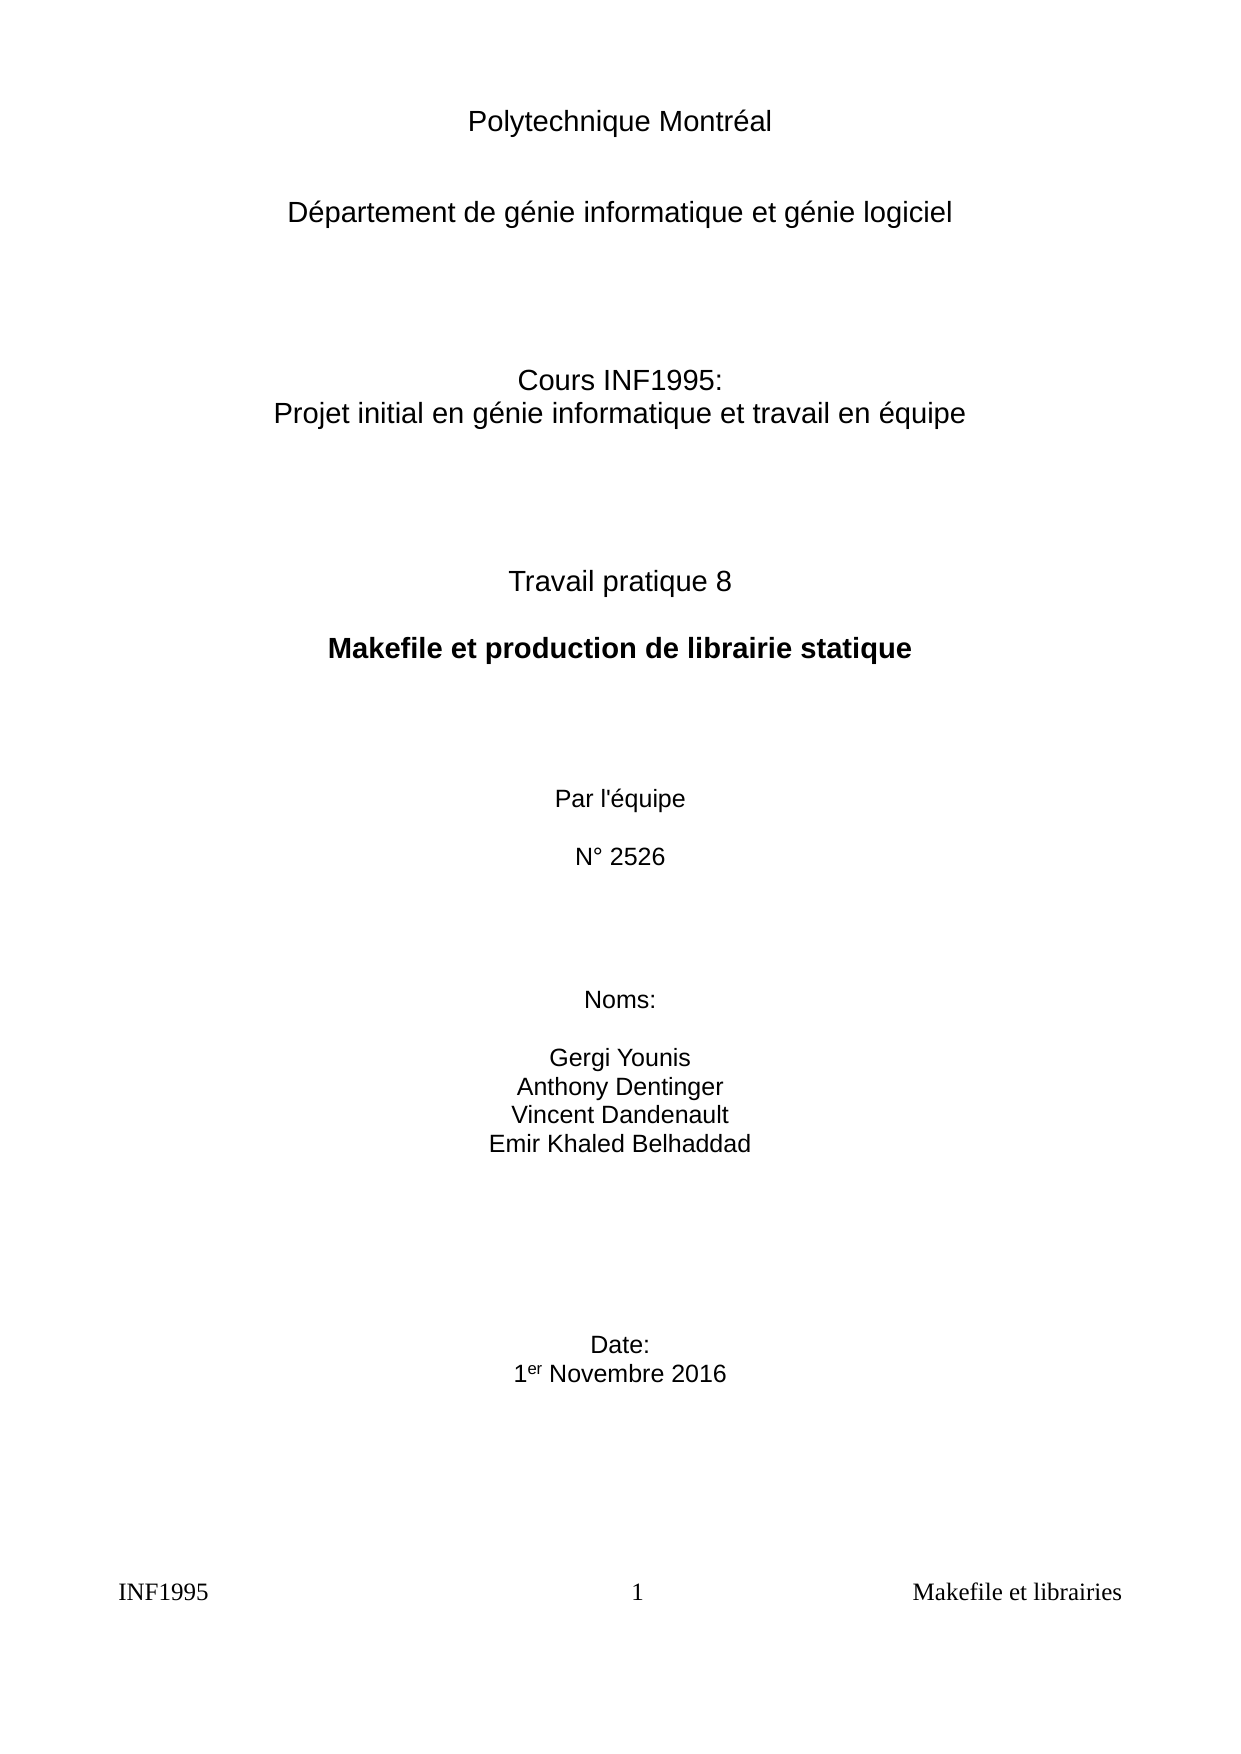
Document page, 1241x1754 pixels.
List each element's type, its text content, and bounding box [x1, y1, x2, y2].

text Vincent Dandenault [118, 1100, 1122, 1129]
text Polytechnique Montréal [118, 104, 1122, 137]
text Emir Khaled Belhaddad [118, 1129, 1122, 1158]
text Gergi Younis [118, 1043, 1122, 1072]
text Date: [118, 1330, 1122, 1359]
text Travail pratique 8 [118, 564, 1122, 597]
text Noms: [118, 985, 1122, 1014]
text Makefile et production de librairie statique [118, 631, 1122, 664]
text N° 2526 [118, 842, 1122, 870]
text Anthony Dentinger [118, 1072, 1122, 1100]
text 1er Novembre 2016 [118, 1359, 1122, 1388]
text Cours INF1995: [118, 362, 1122, 396]
text Projet initial en génie informatique et travail en équipe [118, 396, 1122, 429]
text Par l'équipe [118, 784, 1122, 813]
text Département de génie informatique et génie logiciel [118, 195, 1122, 228]
